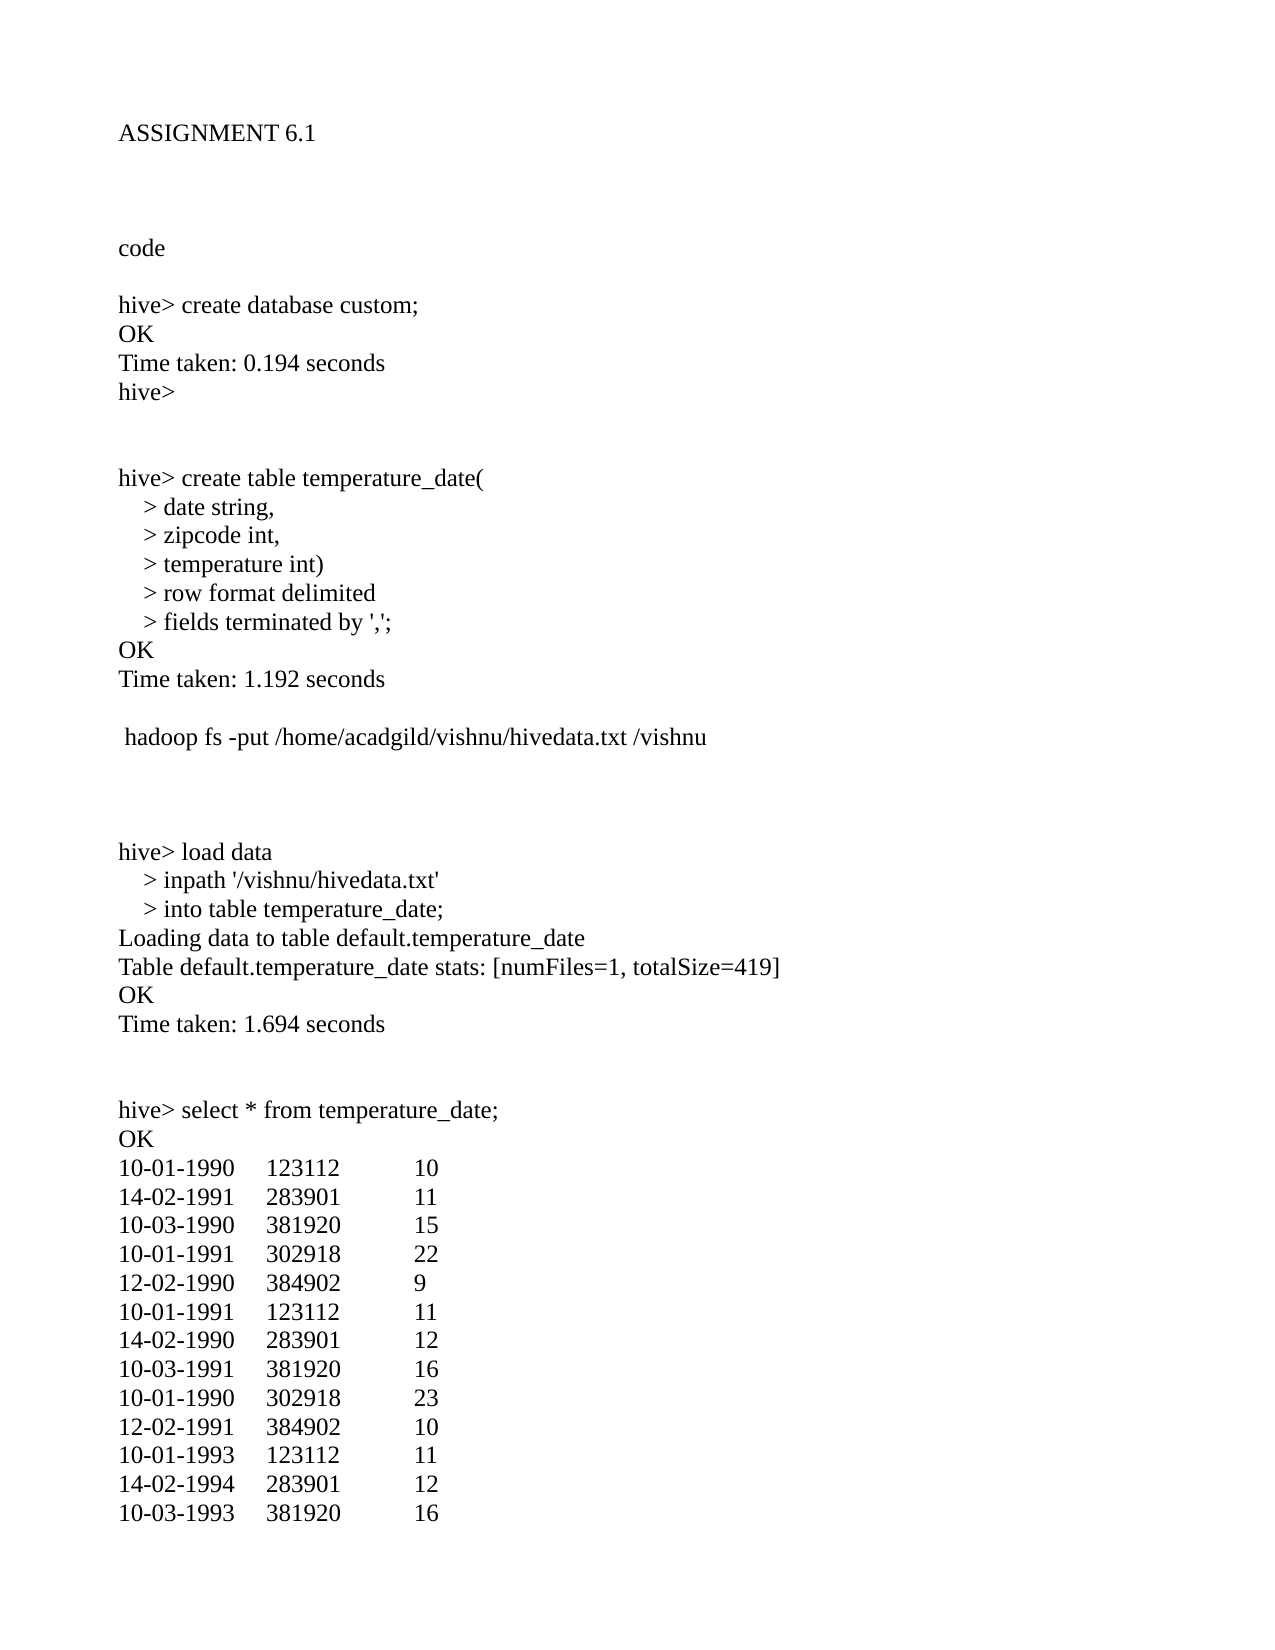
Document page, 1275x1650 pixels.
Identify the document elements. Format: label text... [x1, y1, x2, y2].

text Loading data to table default.temperature_date [118, 923, 1157, 952]
text 10-01-1990 302918 23 [118, 1383, 1157, 1412]
text > temperature int) [118, 549, 1157, 578]
text hive> select * from temperature_date; [118, 1096, 1157, 1124]
text > row format delimited [118, 578, 1157, 607]
text hive> load data [118, 837, 1157, 866]
text hive> create table temperature_date( [118, 463, 1157, 492]
text OK [118, 1124, 1157, 1153]
text OK [118, 319, 1157, 348]
text 10-01-1991 302918 22 [118, 1239, 1157, 1268]
text 12-02-1990 384902 9 [118, 1268, 1157, 1297]
text Time taken: 1.192 seconds [118, 664, 1157, 693]
text 10-03-1993 381920 16 [118, 1498, 1157, 1527]
text 14-02-1991 283901 11 [118, 1182, 1157, 1211]
text 10-01-1990 123112 10 [118, 1153, 1157, 1182]
text 10-01-1993 123112 11 [118, 1441, 1157, 1469]
text OK [118, 981, 1157, 1009]
text Time taken: 1.694 seconds [118, 1009, 1157, 1038]
text 14-02-1990 283901 12 [118, 1326, 1157, 1354]
text > zipcode int, [118, 521, 1157, 549]
text hive> create database custom; [118, 291, 1157, 319]
text > into table temperature_date; [118, 894, 1157, 923]
text hive> [118, 377, 1157, 406]
text 10-03-1990 381920 15 [118, 1211, 1157, 1239]
text Table default.temperature_date stats: [numFiles=1, totalSize=419] [118, 952, 1157, 981]
text > inpath '/vishnu/hivedata.txt' [118, 866, 1157, 894]
text > fields terminated by ','; [118, 607, 1157, 636]
text 14-02-1994 283901 12 [118, 1469, 1157, 1498]
text Time taken: 0.194 seconds [118, 348, 1157, 377]
text 12-02-1991 384902 10 [118, 1412, 1157, 1441]
text 10-03-1991 381920 16 [118, 1354, 1157, 1383]
text > date string, [118, 492, 1157, 521]
text OK [118, 636, 1157, 664]
text hadoop fs -put /home/acadgild/vishnu/hivedata.txt /vishnu [118, 722, 1157, 751]
text 10-01-1991 123112 11 [118, 1297, 1157, 1326]
text code [118, 233, 1157, 262]
text ASSIGNMENT 6.1 [118, 118, 1157, 147]
